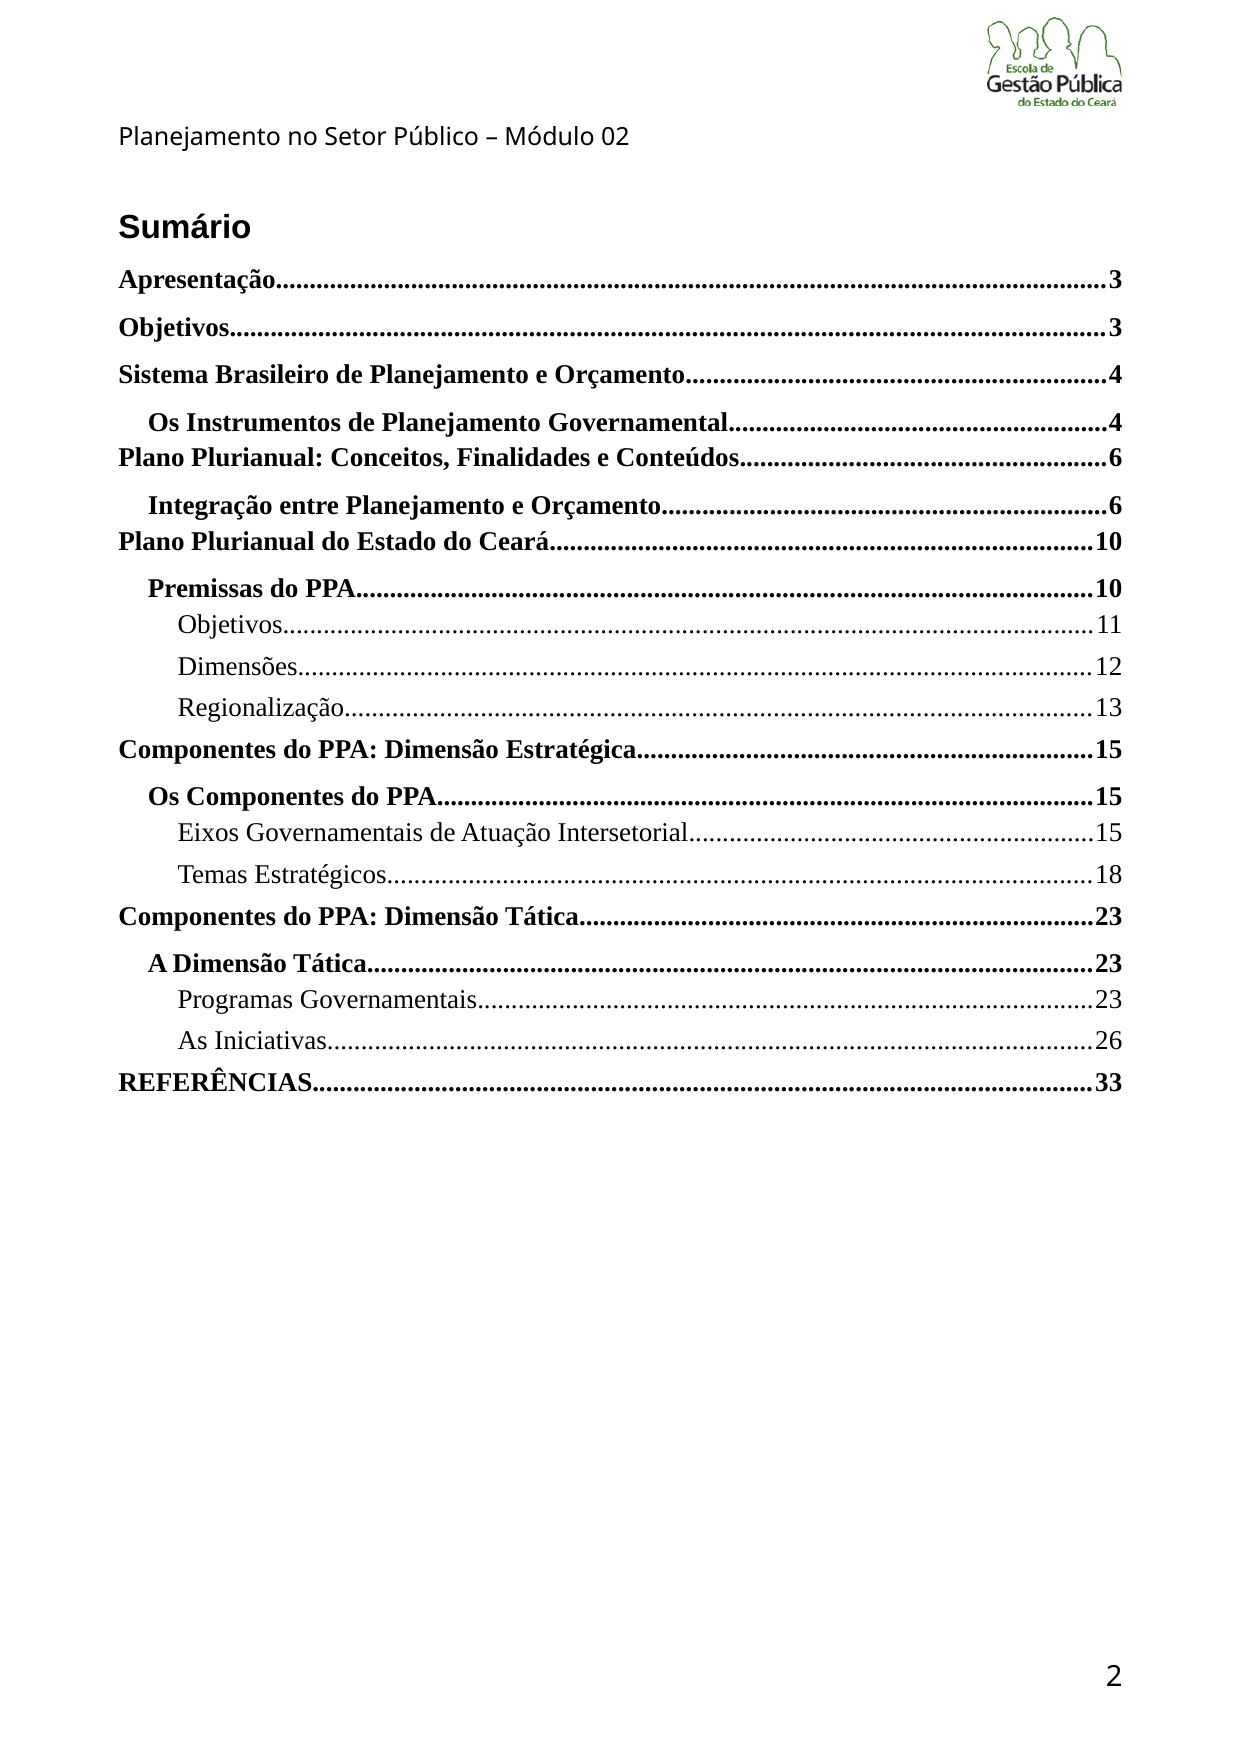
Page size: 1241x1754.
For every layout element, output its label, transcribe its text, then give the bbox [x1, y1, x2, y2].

text Premissas do PPA 10 [148, 572, 1122, 603]
text Dimensões 12 [177, 650, 1122, 681]
text Objetivos 3 [118, 311, 1122, 342]
text Sistema Brasileiro de Planejamento e Orçamento 4 [118, 358, 1122, 389]
text Componentes do PPA: Dimensão Estratégica 15 [118, 733, 1122, 764]
text Integração entre Planejamento e Orçamento 6 [148, 489, 1122, 520]
text Plano Plurianual do Estado do Ceará 10 [118, 525, 1122, 556]
text Objetivos 11 [177, 608, 1122, 639]
text Componentes do PPA: Dimensão Tática 23 [118, 899, 1122, 931]
text Os Componentes do PPA 15 [148, 781, 1122, 812]
text Os Instrumentos de Planejamento Governamental 4 [148, 406, 1122, 437]
subtitle Sumário [118, 207, 1122, 245]
text Temas Estratégicos 18 [177, 858, 1122, 889]
text Apresentação 3 [118, 263, 1122, 294]
text Regionalização 13 [177, 691, 1122, 722]
text Eixos Governamentais de Atuação Intersetorial 15 [177, 816, 1122, 847]
text A Dimensão Tática 23 [148, 947, 1122, 978]
picture [118, 17, 1122, 106]
text Programas Governamentais 23 [177, 983, 1122, 1014]
text As Iniciativas 26 [177, 1024, 1122, 1056]
text REFERÊNCIAS 33 [118, 1066, 1122, 1097]
text Plano Plurianual: Conceitos, Finalidades e Conteúdos 6 [118, 442, 1122, 473]
